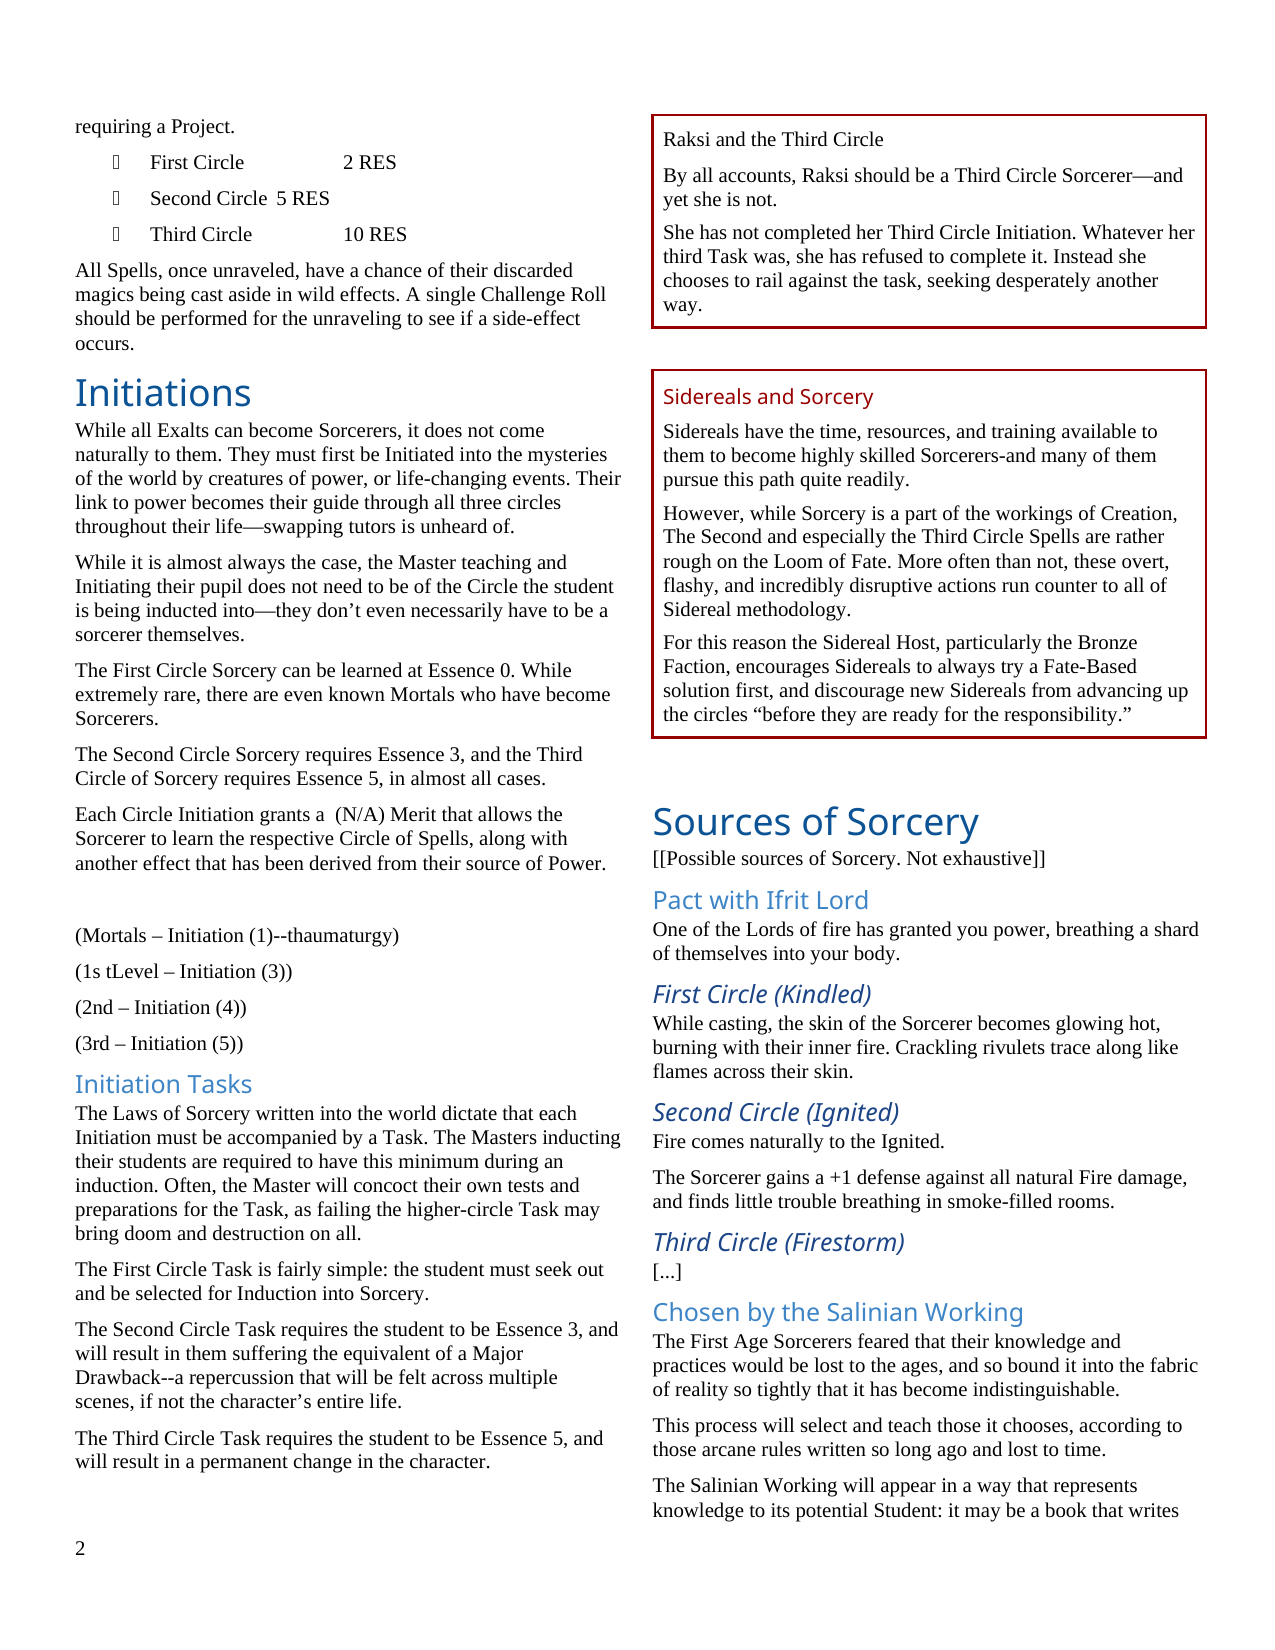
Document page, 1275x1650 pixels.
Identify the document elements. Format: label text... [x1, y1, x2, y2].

subtitle Second Circle (Ignited) [652, 1095, 1200, 1129]
text (1s tLevel – Initiation (3)) [75, 958, 622, 983]
table_header Sidereals and Sorcery Sidereals have the time, resources, and training available to them to become highly skilled Sorcerers-and many of them pursue this path quite readily. However, while Sorcery is a part of the workings of Creation, The Second and especially the Third Circle Spells are rather rough on the Loom of Fate. More often than not, these overt, flashy, and incredibly disruptive actions run counter to all of Sidereal methodology. For this reason the Sidereal Host, particularly the Bronze Faction, encourages Sidereals to always try a Fate-Based solution first, and discourage new Sidereals from advancing up the circles “before they are ready for the responsibility.” [654, 371, 1205, 736]
subtitle First Circle (Kindled) [652, 977, 1200, 1011]
text The First Circle Sorcery can be learned at Essence 0. While extremely rare, there are even known Mortals who have become Sorcerers. [75, 658, 622, 730]
list Second Circle 5 RES [112, 186, 622, 210]
list Third Circle 10 RES [112, 222, 622, 246]
text The Second Circle Task requires the student to be Essence 3, and will result in them suffering the equivalent of a Major Drawback--a repercussion that will be felt across multiple scenes, if not the character’s entire life. [75, 1317, 622, 1413]
subtitle Initiation Tasks [75, 1067, 622, 1101]
text The First Circle Task is fairly simple: the student must seek out and be selected for Induction into Sorcery. [75, 1257, 622, 1305]
text Fire comes naturally to the Ignited. [652, 1129, 1200, 1153]
text This process will select and teach those it chooses, according to those arcane rules written so long ago and lost to time. [652, 1413, 1200, 1461]
text requiring a Project. [75, 114, 622, 138]
list First Circle 2 RES [112, 150, 622, 174]
text The Laws of Sorcery written into the world dictate that each Initiation must be accompanied by a Task. The Masters inducting their students are required to have this minimum during an induction. Often, the Master will concoct their own tests and preparations for the Task, as failing the higher-circle Task may bring doom and destruction on all. [75, 1101, 622, 1245]
text All Spells, once unraveled, have a chance of their discarded magics being cast aside in wild effects. A single Challenge Roll should be performed for the unraveling to see if a side-effect occurs. [75, 258, 622, 354]
text The Second Circle Sorcery requires Essence 3, and the Third Circle of Sorcery requires Essence 5, in almost all cases. [75, 742, 622, 790]
text While all Exalts can become Sorcerers, it does not come naturally to them. They must first be Initiated into the mysteries of the world by creatures of power, or life-changing events. Their link to power becomes their guide through all three circles throughout their life—swapping tutors is unheard of. [75, 417, 622, 538]
text While casting, the skin of the Sorcerer becomes glowing hot, burning with their inner fire. Crackling rivulets trace along like flames across their skin. [652, 1011, 1200, 1083]
table_header Raksi and the Third Circle By all accounts, Raksi should be a Third Circle Sorcerer—and yet she is not. She has not completed her Third Circle Initiation. Whatever her third Task was, she has refused to complete it. Instead she chooses to rail against the task, seeking desperately another way. [654, 116, 1205, 326]
text [...] [652, 1259, 1200, 1283]
text The Sorcerer gains a +1 defense against all natural Fire damage, and finds little trouble breathing in smoke-filled rooms. [652, 1165, 1200, 1213]
subtitle Pact with Ifrit Lord [652, 882, 1200, 916]
subtitle Sources of Sorcery [652, 795, 1200, 846]
subtitle Initiations [75, 366, 622, 417]
text The Third Circle Task requires the student to be Essence 5, and will result in a permanent change in the character. [75, 1425, 622, 1473]
text (3rd – Initiation (5)) [75, 1031, 622, 1055]
text One of the Lords of fire has granted you power, breathing a shard of themselves into your body. [652, 916, 1200, 964]
text Each Circle Initiation grants a (N/A) Merit that allows the Sorcerer to learn the respective Circle of Spells, along with another effect that has been derived from their source of Power. [75, 802, 622, 874]
text [[Possible sources of Sorcery. Not exhaustive]] [652, 846, 1200, 870]
subtitle Chosen by the Salinian Working [652, 1295, 1200, 1329]
text While it is almost always the case, the Master teaching and Initiating their pupil does not need to be of the Circle the student is being inducted into—they don’t even necessarily have to be a sorcerer themselves. [75, 550, 622, 646]
subtitle Third Circle (Firestorm) [652, 1225, 1200, 1259]
text (2nd – Initiation (4)) [75, 994, 622, 1019]
text (Mortals – Initiation (1)--thaumaturgy) [75, 922, 622, 947]
text The First Age Sorcerers feared that their knowledge and practices would be lost to the ages, and so bound it into the fabric of reality so tightly that it has become indistinguishable. [652, 1329, 1200, 1401]
text The Salinian Working will appear in a way that represents knowledge to its potential Student: it may be a book that writes [652, 1473, 1200, 1522]
